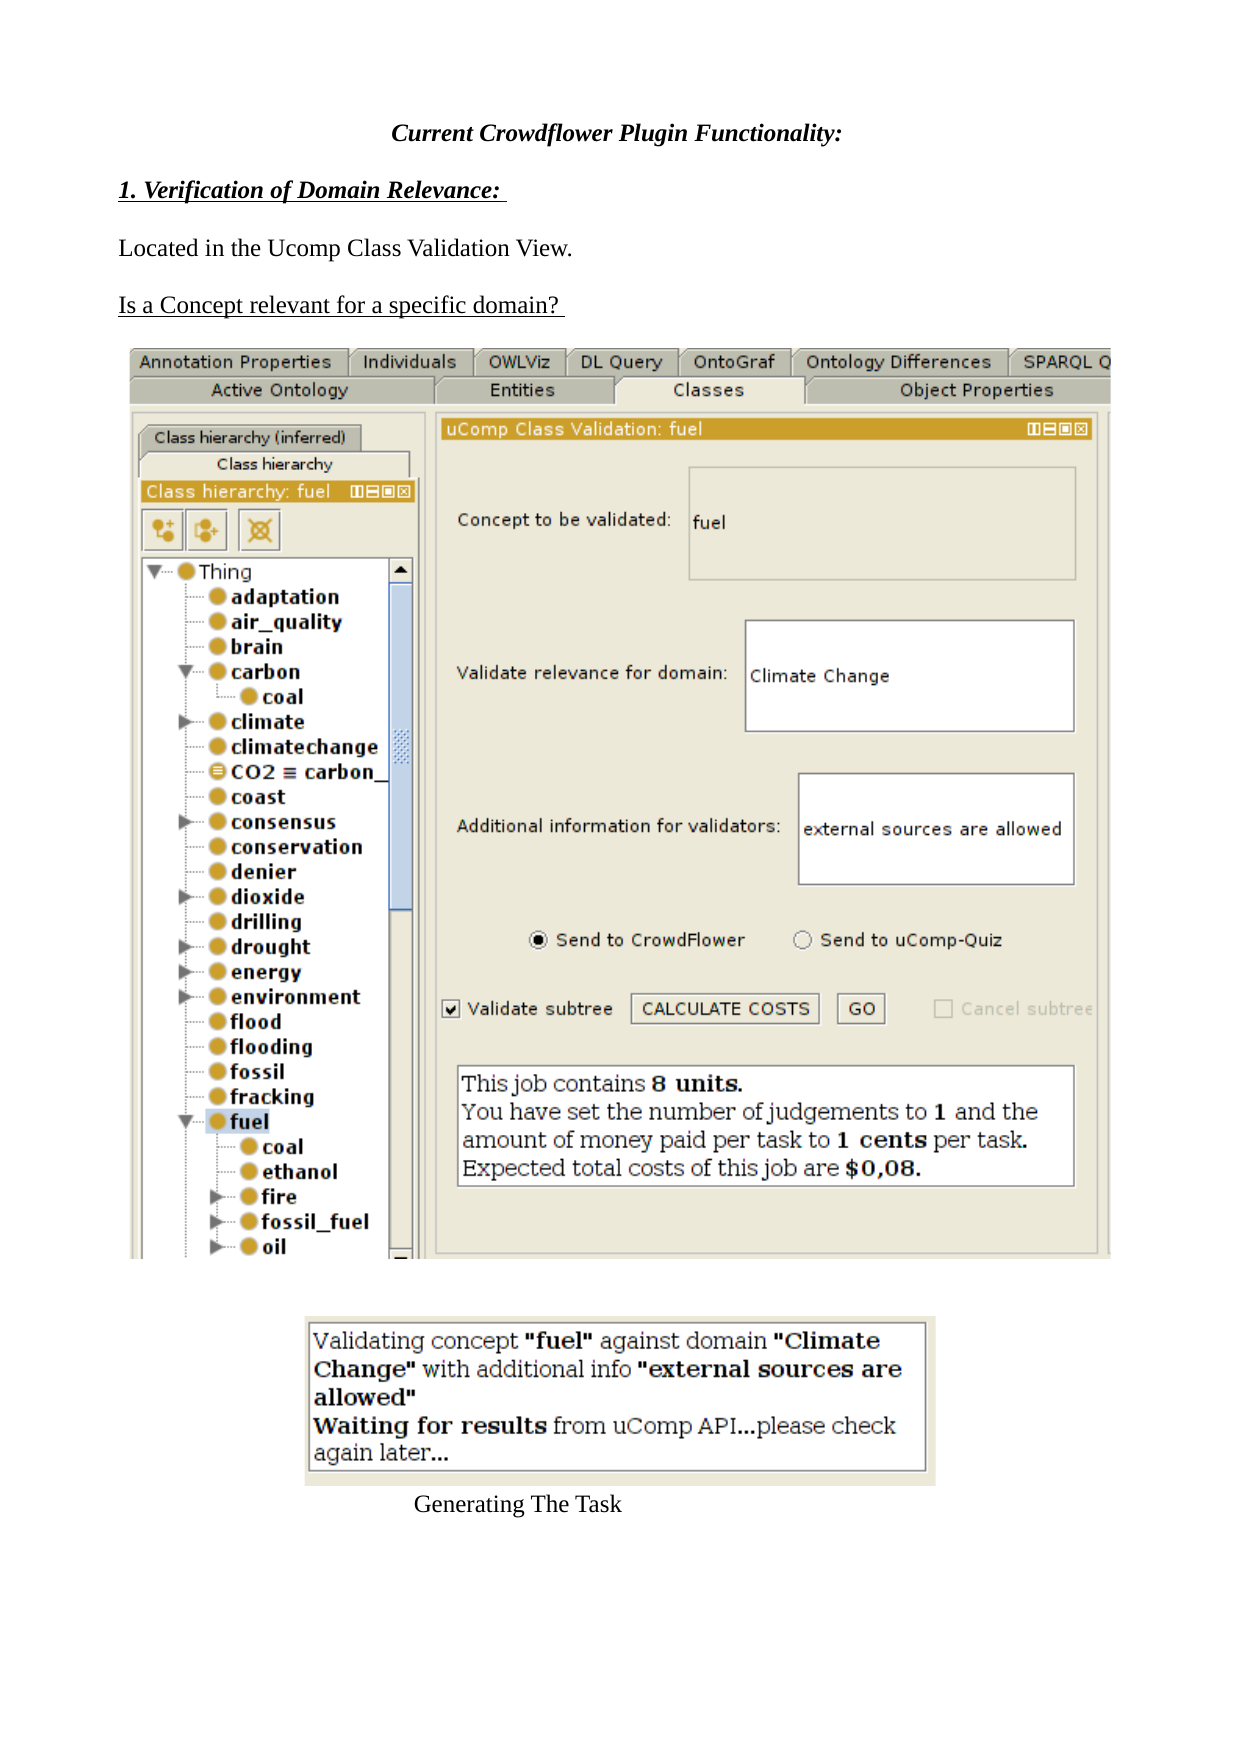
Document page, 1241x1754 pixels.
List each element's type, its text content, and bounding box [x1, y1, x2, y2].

text Current Crowdflower Plugin Functionality: [118, 118, 1122, 147]
text Generating The Task [118, 1489, 1122, 1518]
picture [304, 1316, 936, 1486]
picture [129, 348, 1111, 1259]
text Located in the Ucomp Class Validation View. [118, 233, 1122, 262]
text Is a Concept relevant for a specific domain? [118, 291, 1122, 319]
text 1. Verification of Domain Relevance: [118, 176, 1122, 204]
